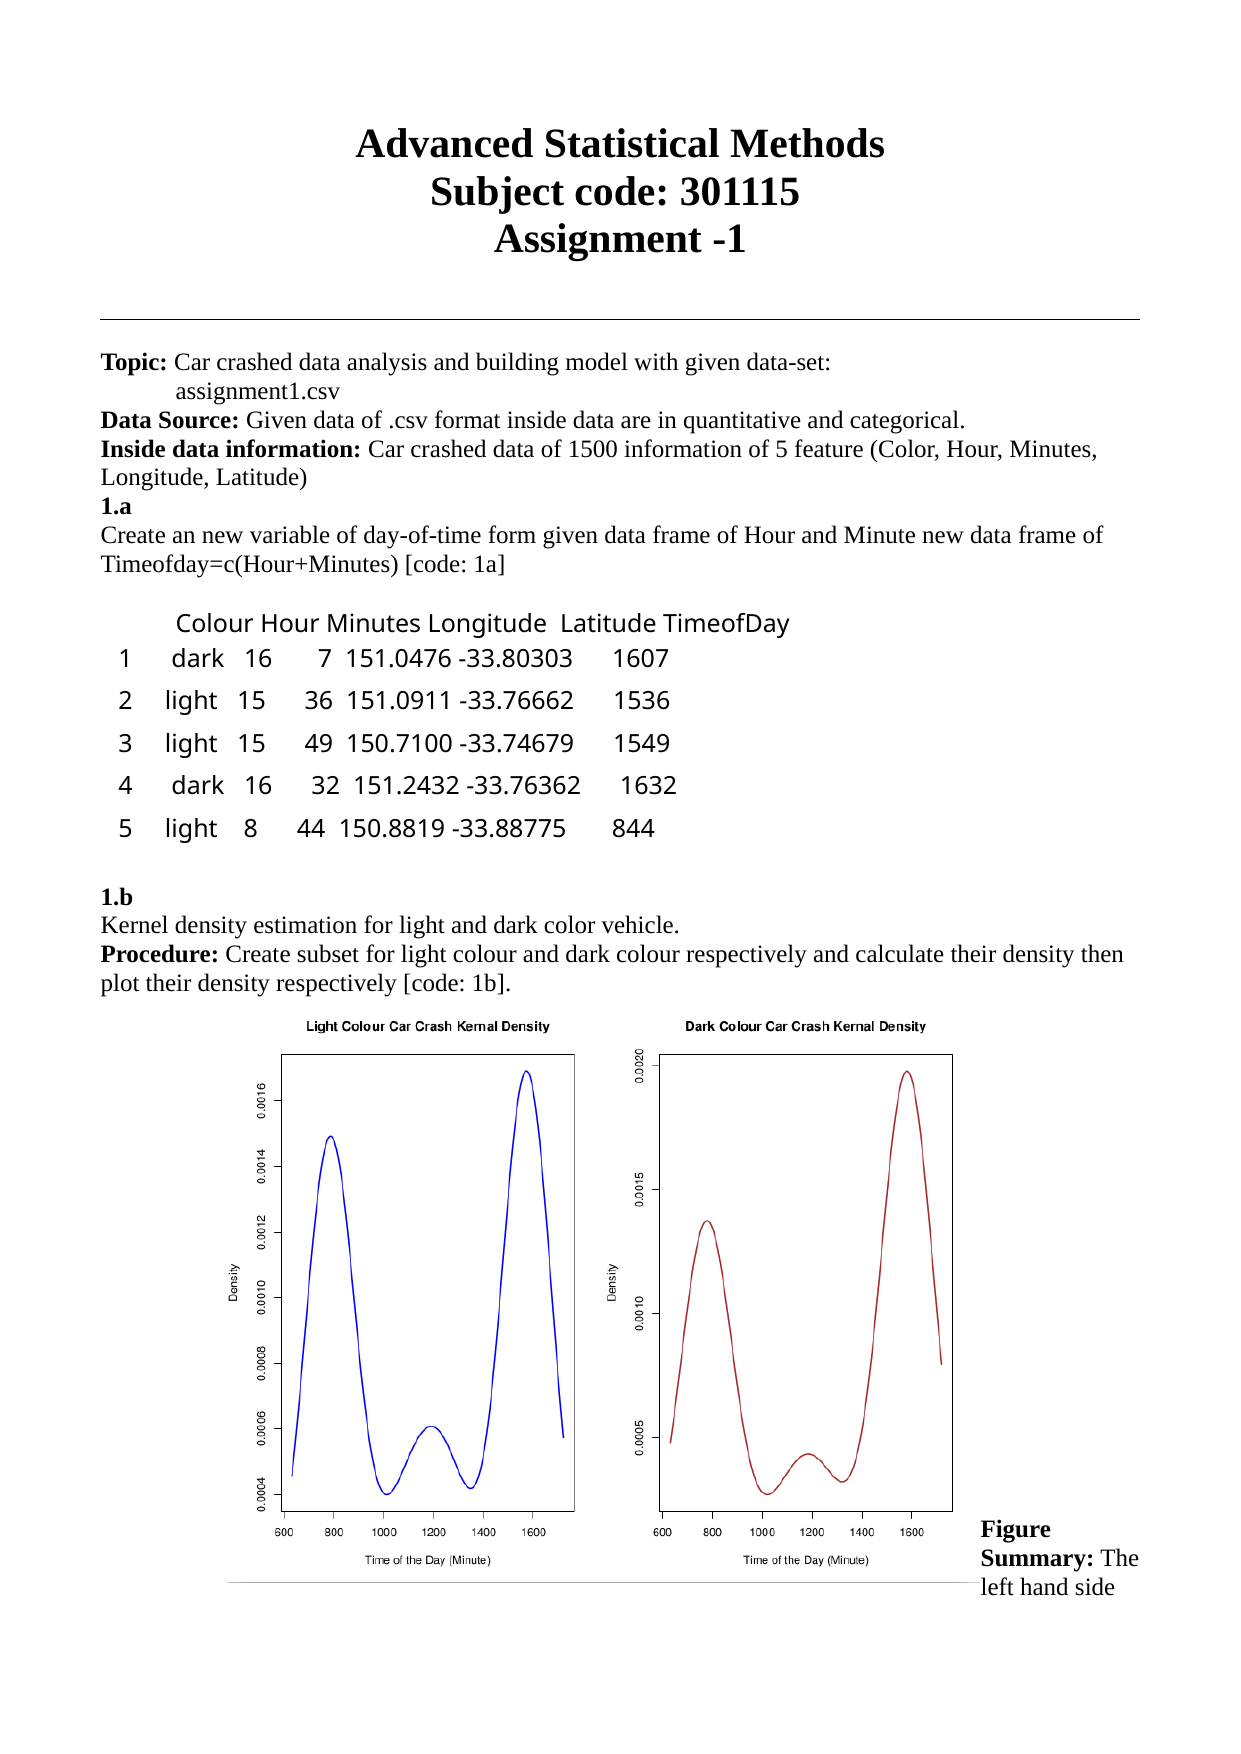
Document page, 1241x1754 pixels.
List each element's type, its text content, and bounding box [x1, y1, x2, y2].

picture [226, 1000, 981, 1583]
text Inside data information: Car crashed data of 1500 information of 5 feature (Color, Hour, Minutes, Longitude, Latitude) [100, 434, 1140, 491]
text 4 dark 16 32 151.2432 -33.76362 1632 [118, 768, 1122, 802]
text 2 light 15 36 151.0911 -33.76662 1536 [118, 683, 1122, 717]
text 1.a [100, 491, 1140, 520]
text 3 light 15 49 150.7100 -33.74679 1549 [118, 725, 1122, 759]
text 5 light 8 44 150.8819 -33.88775 844 [118, 810, 1122, 844]
text Topic: Car crashed data analysis and building model with given data-set: [100, 347, 1140, 376]
text Colour Hour Minutes Longitude Latitude TimeofDay [100, 606, 1140, 640]
text Figure Summary: The left hand side [118, 1514, 1140, 1600]
text Data Source: Given data of .csv format inside data are in quantitative and categorical. [100, 405, 1140, 434]
text 1 dark 16 7 151.0476 -33.80303 1607 [118, 640, 1122, 674]
text Assignment -1 [100, 214, 1140, 262]
text assignment1.csv [100, 376, 1140, 405]
text Procedure: Create subset for light colour and dark colour respectively and calculate their density then plot their density respectively [code: 1b]. [100, 939, 1140, 997]
text 1.b [100, 882, 1140, 910]
text Create an new variable of day-of-time form given data frame of Hour and Minute new data frame of Timeofday=c(Hour+Minutes) [code: 1a] [100, 520, 1140, 577]
text Subject code: 301115 [100, 166, 1140, 214]
text Kernel density estimation for light and dark color vehicle. [100, 910, 1140, 939]
text Advanced Statistical Methods [100, 118, 1140, 166]
